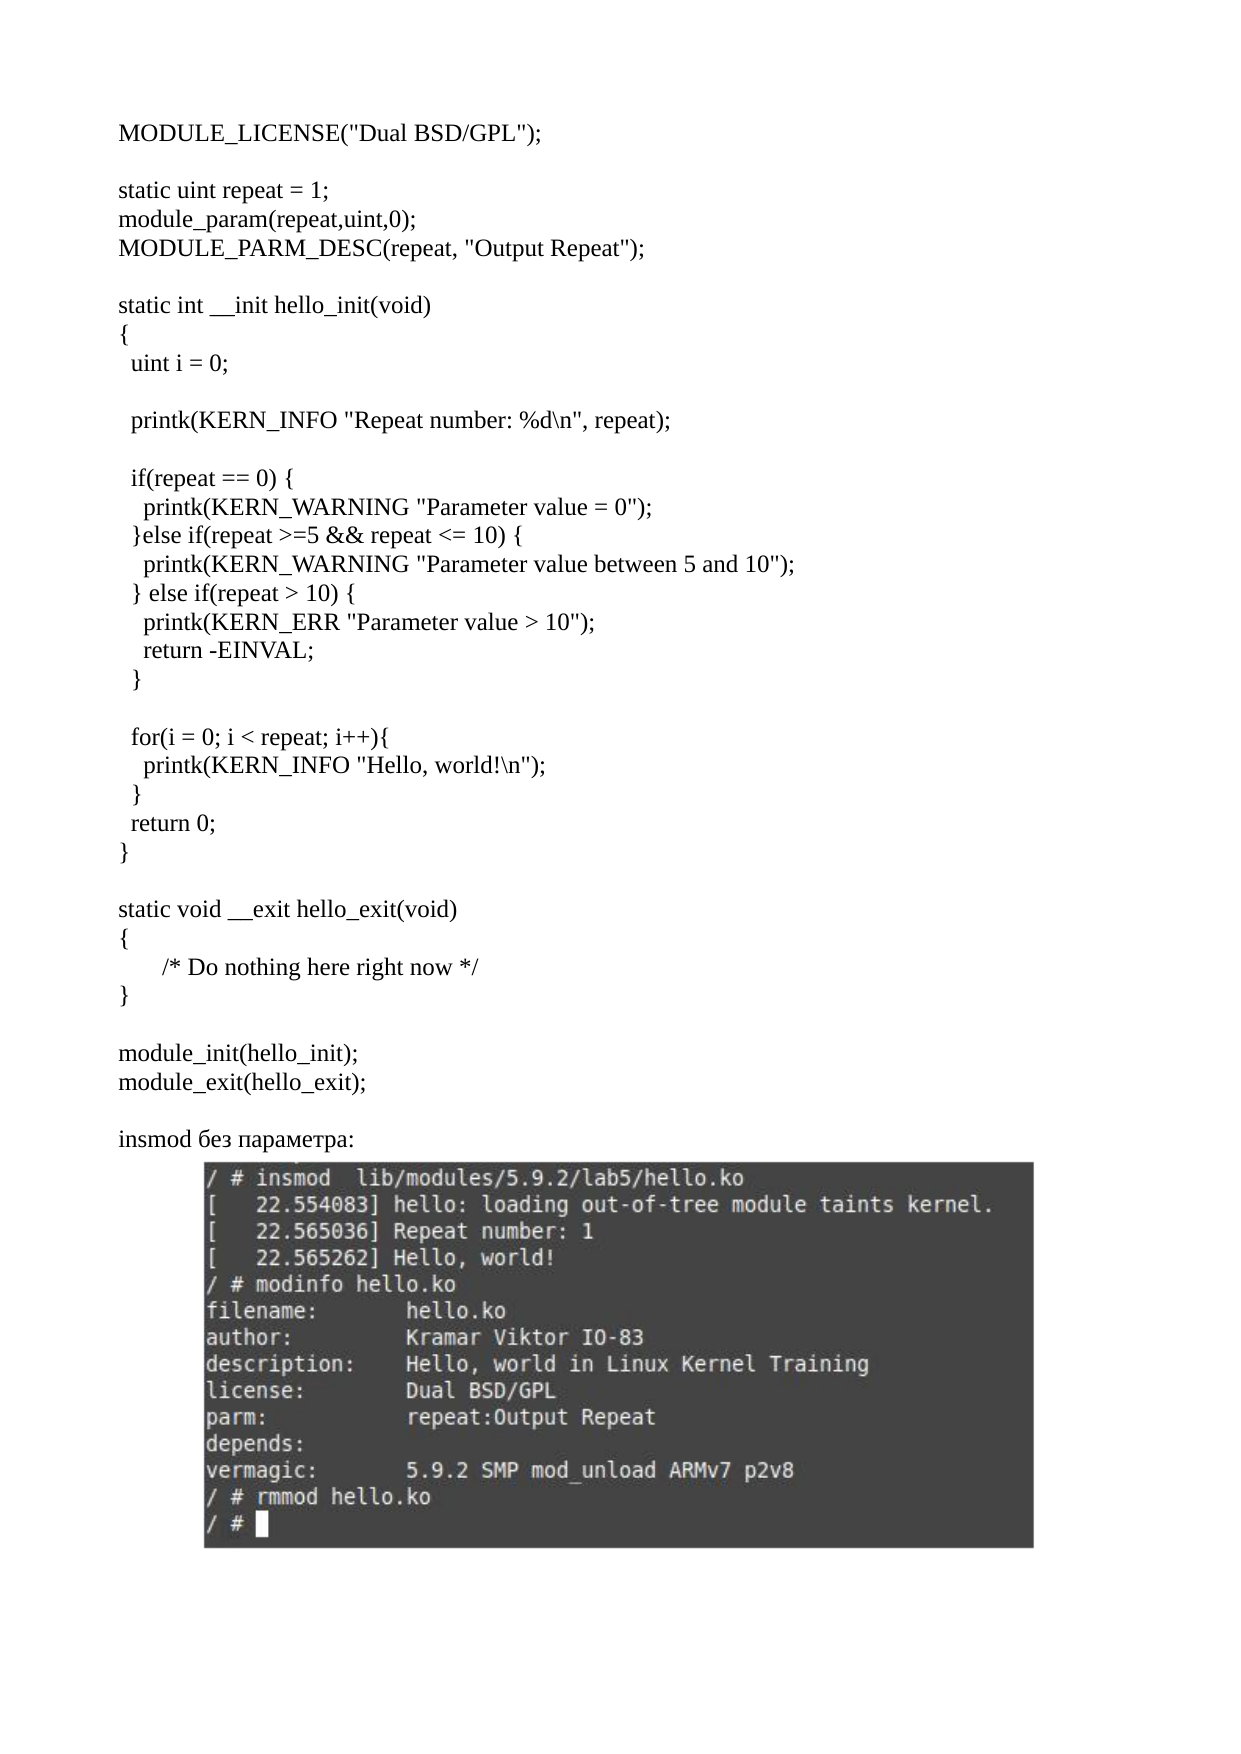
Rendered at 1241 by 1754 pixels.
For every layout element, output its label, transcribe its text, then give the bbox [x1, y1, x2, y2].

text MODULE_PARM_DESC(repeat, "Output Repeat"); [118, 233, 1122, 262]
text } else if(repeat > 10) { [118, 578, 1122, 607]
text if(repeat == 0) { [118, 463, 1122, 492]
text { [118, 319, 1122, 348]
text printk(KERN_WARNING "Parameter value = 0"); [118, 492, 1122, 521]
text } [118, 664, 1122, 693]
picture [196, 1153, 1045, 1553]
text printk(KERN_WARNING "Parameter value between 5 and 10"); [118, 549, 1122, 578]
text return 0; [118, 808, 1122, 837]
text { [118, 923, 1122, 952]
text return -EINVAL; [118, 636, 1122, 664]
text /* Do nothing here right now */ [118, 952, 1122, 981]
text } [118, 981, 1122, 1009]
text printk(KERN_ERR "Parameter value > 10"); [118, 607, 1122, 636]
text uint i = 0; [118, 348, 1122, 377]
text for(i = 0; i < repeat; i++){ [118, 722, 1122, 751]
text }else if(repeat >=5 && repeat <= 10) { [118, 521, 1122, 549]
text module_init(hello_init); [118, 1038, 1122, 1067]
text MODULE_LICENSE("Dual BSD/GPL"); [118, 118, 1122, 147]
text static uint repeat = 1; [118, 176, 1122, 204]
text static int __init hello_init(void) [118, 291, 1122, 319]
text } [118, 837, 1122, 866]
text } [118, 779, 1122, 808]
text printk(KERN_INFO "Hello, world!\n"); [118, 751, 1122, 779]
text printk(KERN_INFO "Repeat number: %d\n", repeat); [118, 406, 1122, 434]
text module_exit(hello_exit); [118, 1067, 1122, 1096]
text insmod без параметра: [118, 1124, 1122, 1153]
text static void __exit hello_exit(void) [118, 894, 1122, 923]
text module_param(repeat,uint,0); [118, 204, 1122, 233]
